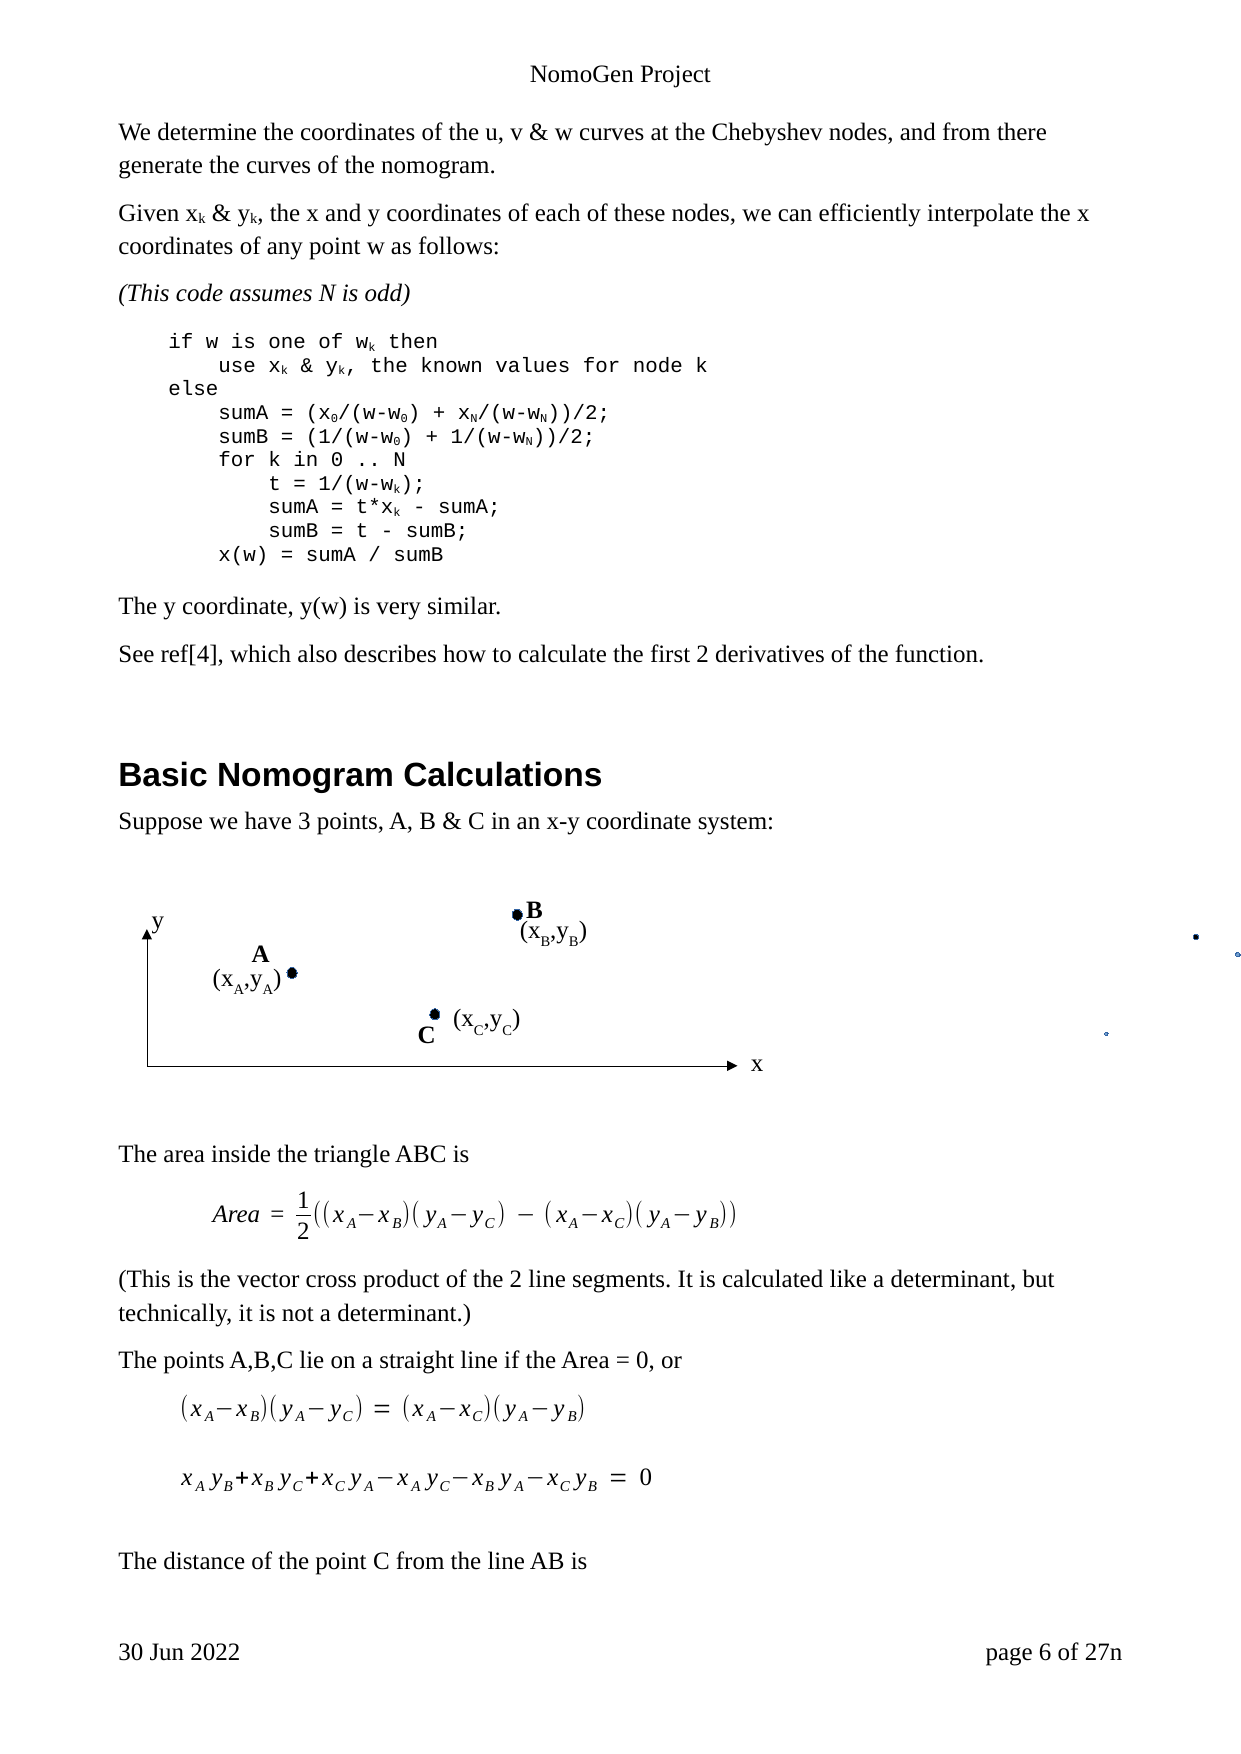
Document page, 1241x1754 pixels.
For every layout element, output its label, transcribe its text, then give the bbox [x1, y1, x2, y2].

text The y coordinate, y(w) is very similar. [118, 591, 1122, 620]
text x(w) = sumA / sumB [118, 544, 1122, 567]
text t = 1/(w-wk); [118, 473, 1122, 497]
text for k in 0 .. N [118, 449, 1122, 473]
text sumA = t*xk - sumA; [118, 497, 1122, 520]
subtitle Basic Nomogram Calculations [118, 755, 1122, 793]
text sumB = t - sumB; [118, 520, 1122, 544]
text (This is the vector cross product of the 2 line segments. It is calculated like a determinant, but technically, it is not a determinant.) [118, 1264, 1122, 1326]
text Suppose we have 3 points, A, B & C in an x-y coordinate system: [118, 806, 1122, 835]
text Given xk & yk, the x and y coordinates of each of these nodes, we can efficiently interpolate the x coordinates of any point w as follows: [118, 198, 1122, 260]
text (This code assumes N is odd) [118, 278, 1122, 307]
text sumA = (x0/(w-w0) + xN/(w-wN))/2; [118, 402, 1122, 426]
text See ref[4.], which also describes how to calculate the first 2 derivatives of the function. [118, 639, 1122, 667]
text if w is one of wk then [118, 326, 1122, 355]
text use xk & yk, the known values for node k [118, 355, 1122, 378]
text We determine the coordinates of the u, v & w curves at the Chebyshev nodes, and from there generate the curves of the nomogram. [118, 117, 1122, 179]
text The points A,B,C lie on a straight line if the Area = 0, or [118, 1345, 1122, 1374]
text sumB = (1/(w-w0) + 1/(w-wN))/2; [118, 426, 1122, 449]
text The area inside the triangle ABC is [118, 1139, 1122, 1168]
text The distance of the point C from the line AB is [118, 1546, 1122, 1575]
text else [118, 378, 1122, 402]
